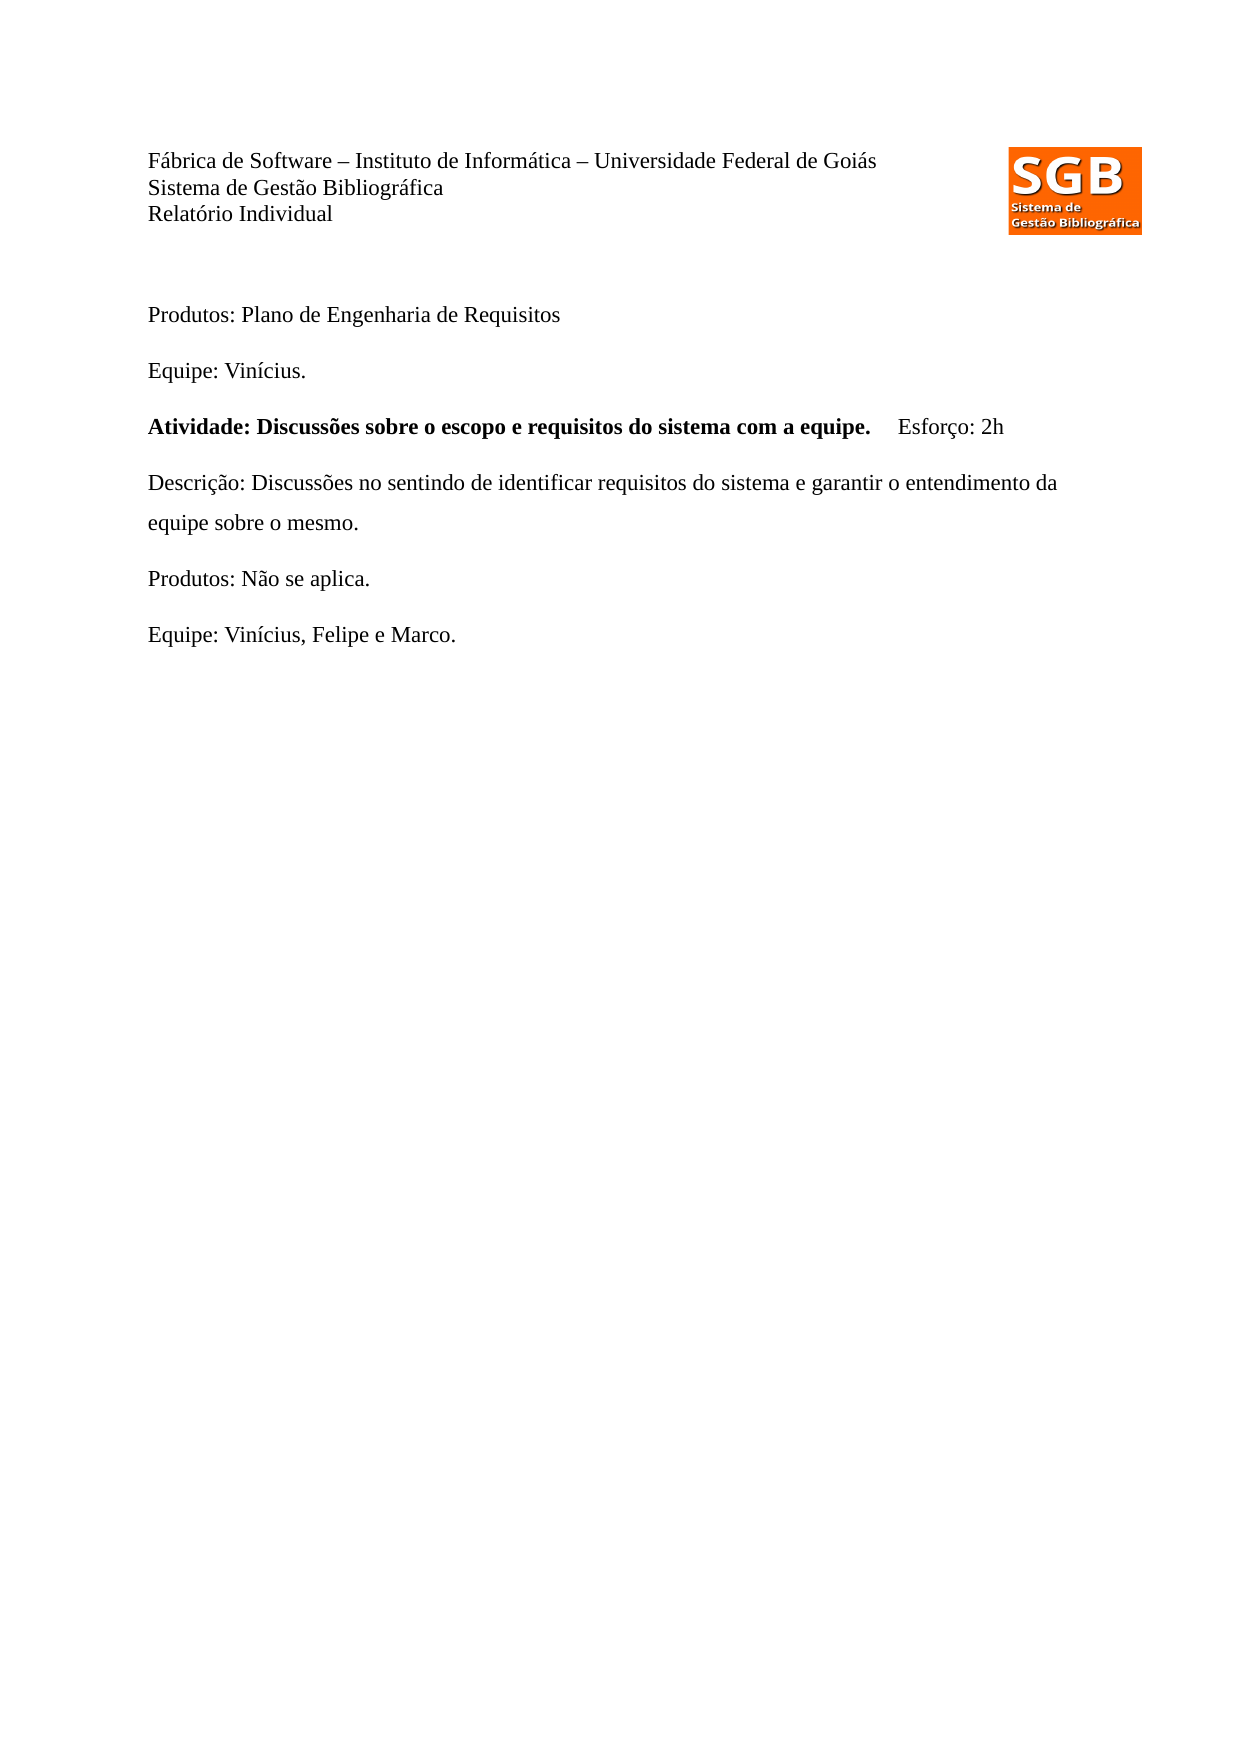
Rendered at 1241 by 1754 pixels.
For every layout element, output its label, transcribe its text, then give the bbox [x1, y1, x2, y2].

text Equipe: Vinícius, Felipe e Marco. [148, 621, 1093, 647]
text Produtos: Plano de Engenharia de Requisitos [148, 301, 1093, 327]
text Equipe: Vinícius. [148, 357, 1093, 383]
text Atividade: Discussões sobre o escopo e requisitos do sistema com a equipe. Esforço: 2h [148, 413, 1093, 439]
picture [1008, 147, 1142, 235]
text Produtos: Não se aplica. [148, 565, 1093, 591]
text Descrição: Discussões no sentindo de identificar requisitos do sistema e garantir o entendimento da equipe sobre o mesmo. [148, 469, 1093, 535]
